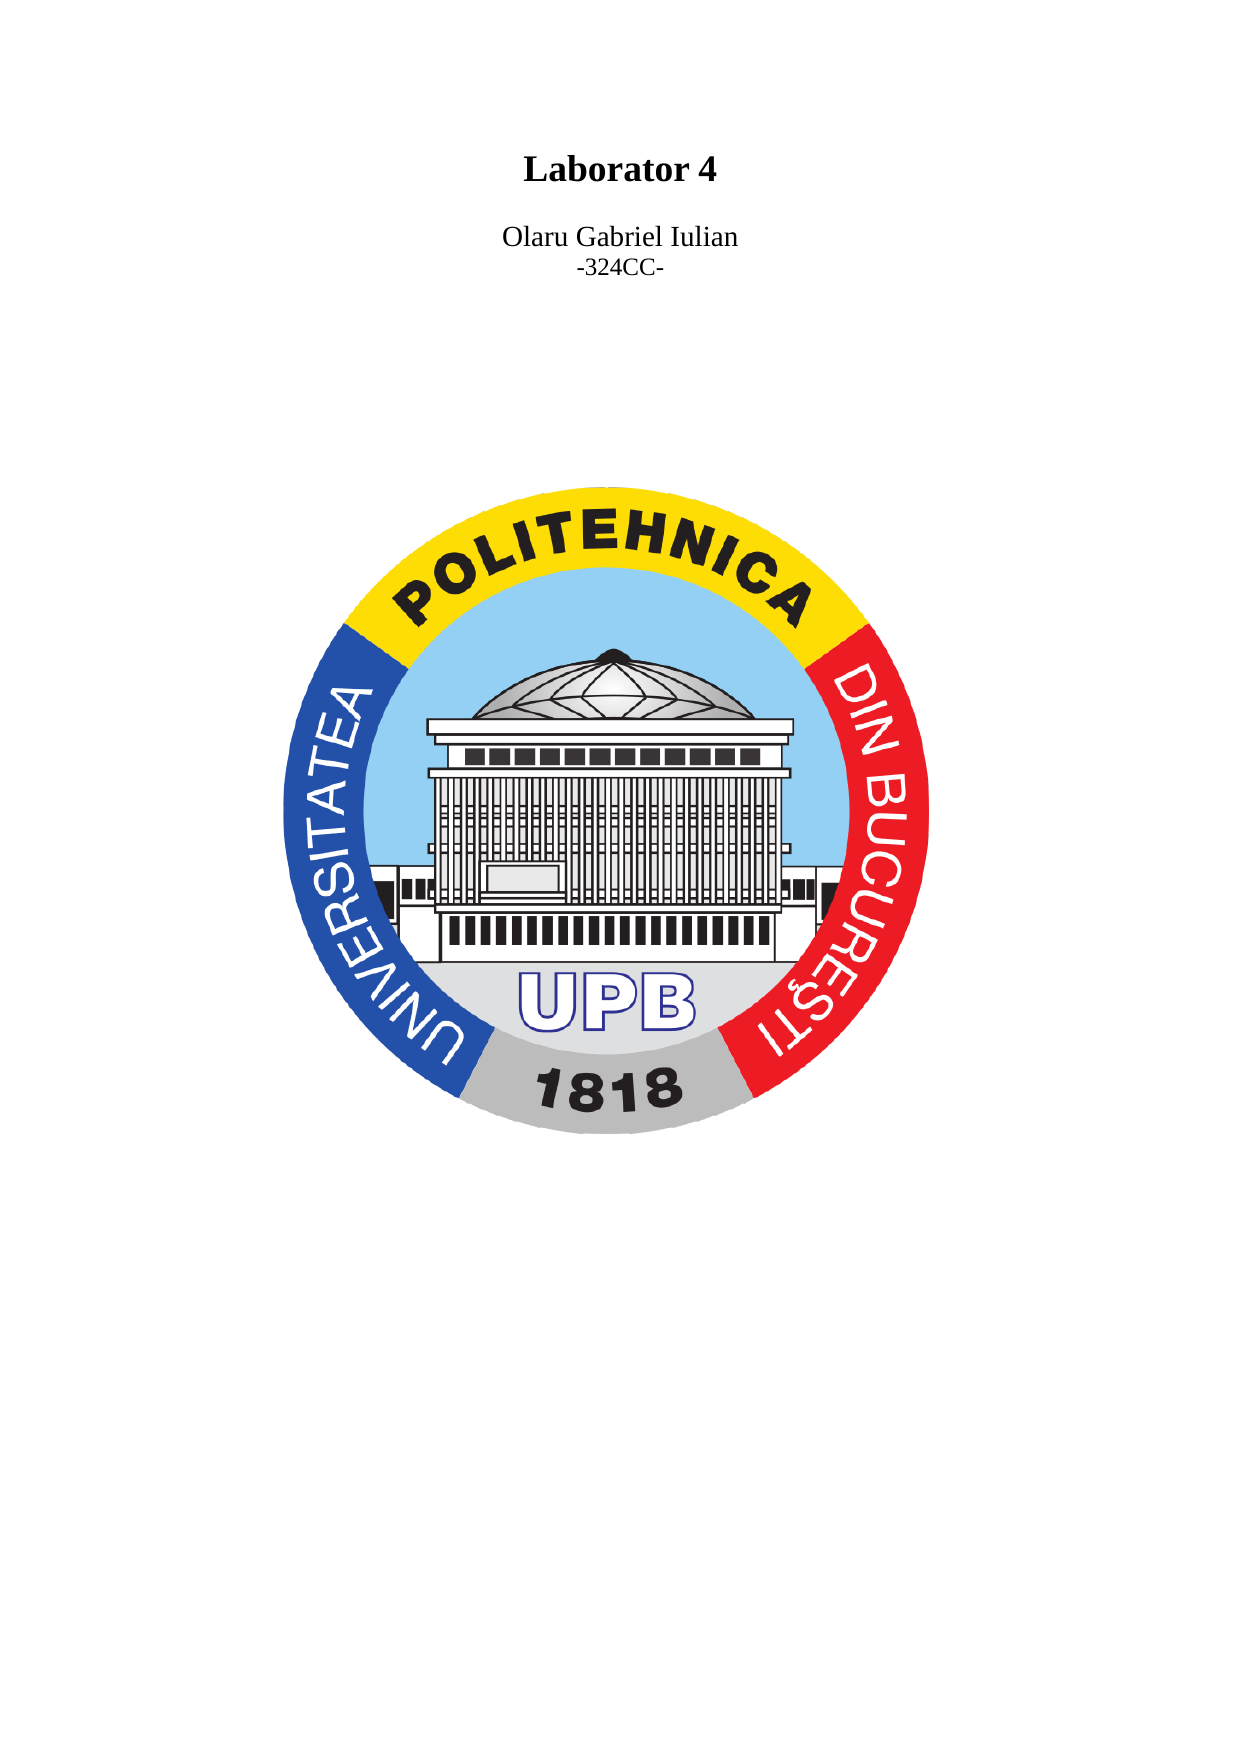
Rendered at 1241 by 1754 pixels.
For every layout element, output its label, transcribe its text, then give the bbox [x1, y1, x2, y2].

picture [278, 482, 934, 1139]
text Laborator 4 [118, 147, 1122, 190]
text -324CC- [118, 252, 1122, 281]
text Olaru Gabriel Iulian [118, 219, 1122, 252]
